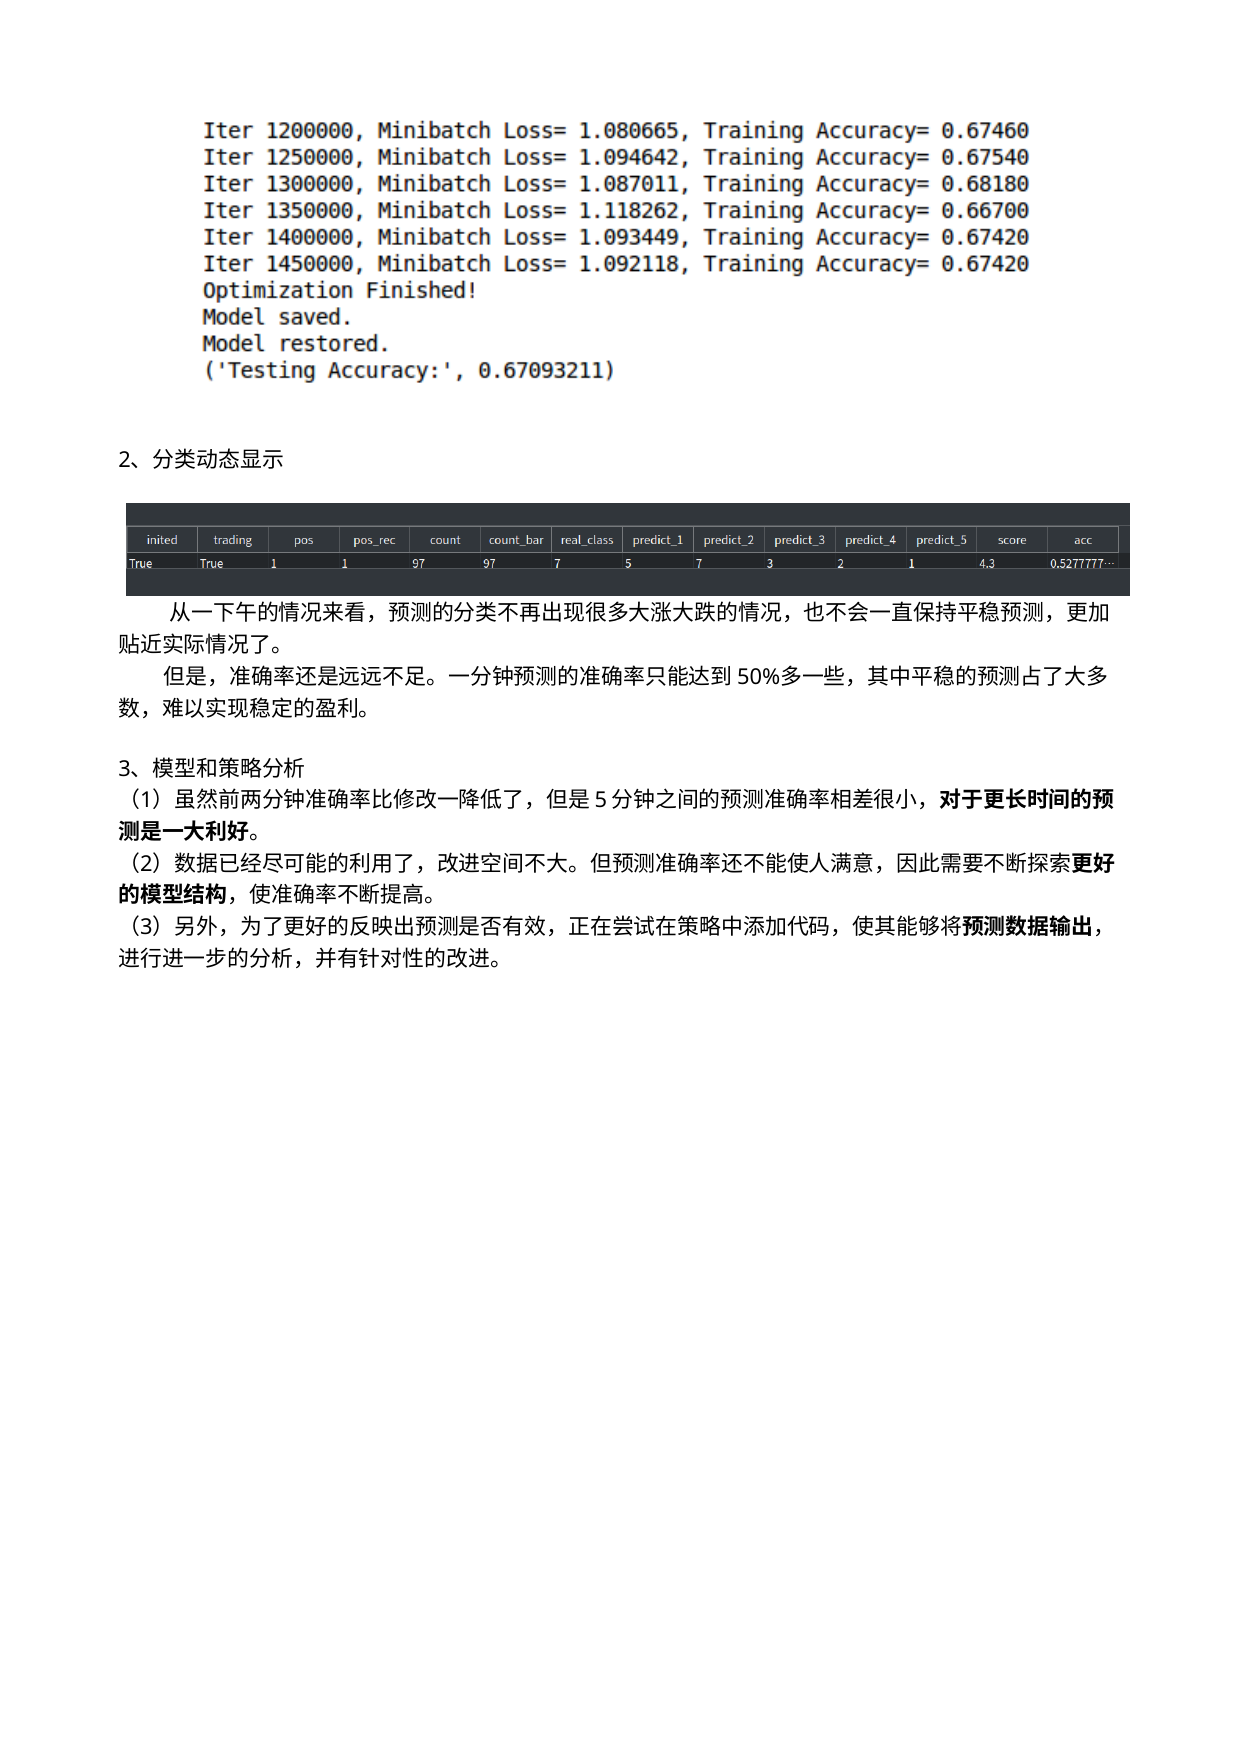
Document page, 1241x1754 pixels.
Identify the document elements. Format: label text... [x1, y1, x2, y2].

text （3）另外，为了更好的反映出预测是否有效，正在尝试在策略中添加代码，使其能够将预测数据输出，进行进一步的分析，并有针对性的改进。 [118, 909, 1122, 973]
picture [126, 503, 1130, 596]
text （1）虽然前两分钟准确率比修改一降低了，但是5分钟之间的预测准确率相差很小，对于更长时间的预测是一大利好。 [118, 782, 1122, 846]
picture [189, 118, 1051, 386]
text 3、模型和策略分析 [118, 751, 1122, 782]
text 但是，准确率还是远远不足。一分钟预测的准确率只能达到50%多一些，其中平稳的预测占了大多数，难以实现稳定的盈利。 [118, 659, 1122, 722]
text （2）数据已经尽可能的利用了，改进空间不大。但预测准确率还不能使人满意，因此需要不断探索更好的模型结构，使准确率不断提高。 [118, 846, 1122, 909]
text 2、分类动态显示 [118, 442, 1122, 474]
text 从一下午的情况来看，预测的分类不再出现很多大涨大跌的情况，也不会一直保持平稳预测，更加贴近实际情况了。 [118, 502, 1122, 659]
